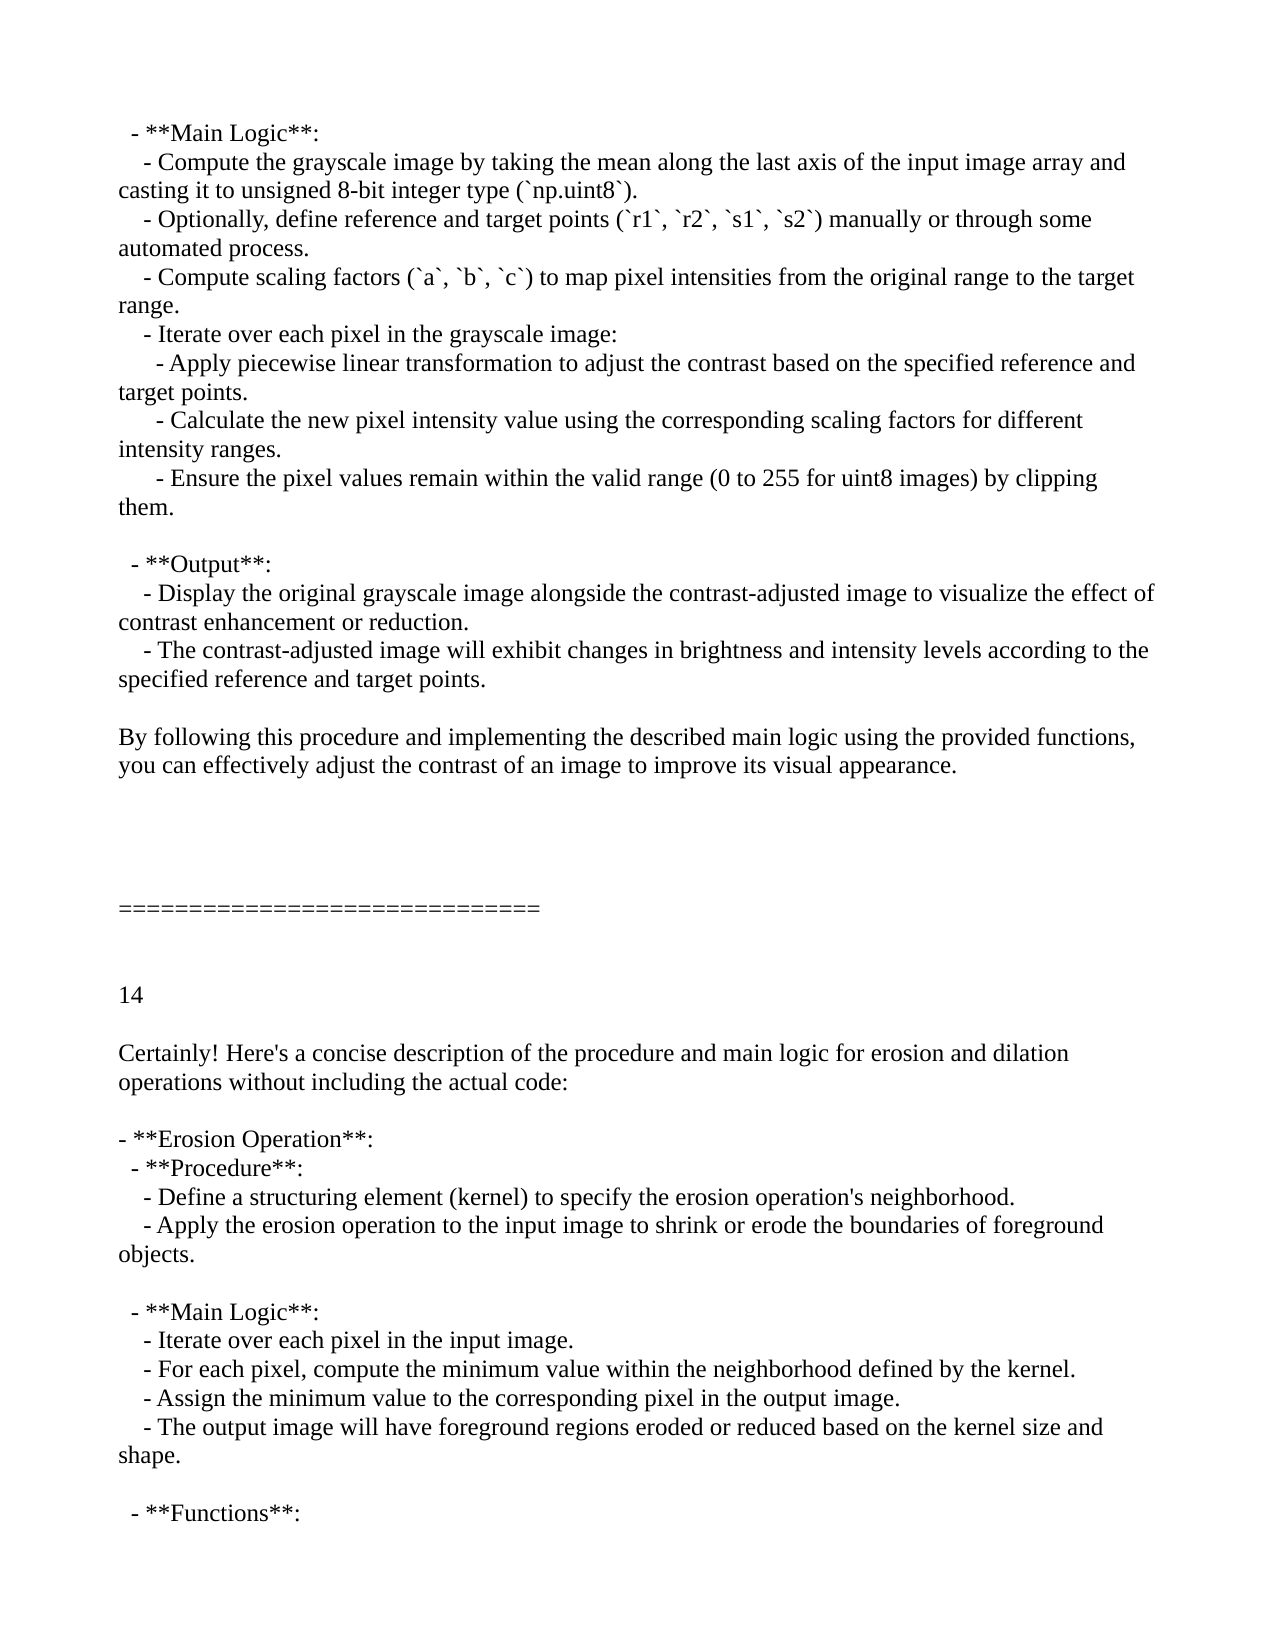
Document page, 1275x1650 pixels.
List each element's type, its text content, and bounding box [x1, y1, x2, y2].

text - **Main Logic**: [118, 118, 1157, 147]
text - Assign the minimum value to the corresponding pixel in the output image. [118, 1383, 1157, 1412]
text - Display the original grayscale image alongside the contrast-adjusted image to visualize the effect of contrast enhancement or reduction. [118, 578, 1157, 636]
text - Apply the erosion operation to the input image to shrink or erode the boundaries of foreground objects. [118, 1211, 1157, 1268]
text - **Erosion Operation**: [118, 1124, 1157, 1153]
text - Optionally, define reference and target points (`r1`, `r2`, `s1`, `s2`) manually or through some automated process. [118, 204, 1157, 262]
text - Define a structuring element (kernel) to specify the erosion operation's neighborhood. [118, 1182, 1157, 1211]
text By following this procedure and implementing the described main logic using the provided functions, you can effectively adjust the contrast of an image to improve its visual appearance. [118, 722, 1157, 779]
text ============================== [118, 894, 1157, 923]
text - Iterate over each pixel in the input image. [118, 1326, 1157, 1354]
text - **Output**: [118, 549, 1157, 578]
text Certainly! Here's a concise description of the procedure and main logic for erosion and dilation operations without including the actual code: [118, 1038, 1157, 1096]
text - Ensure the pixel values remain within the valid range (0 to 255 for uint8 images) by clipping them. [118, 463, 1157, 521]
text - **Functions**: [118, 1498, 1157, 1527]
text 14 [118, 981, 1157, 1009]
text - Compute the grayscale image by taking the mean along the last axis of the input image array and casting it to unsigned 8-bit integer type (`np.uint8`). [118, 147, 1157, 204]
text - Compute scaling factors (`a`, `b`, `c`) to map pixel intensities from the original range to the target range. [118, 262, 1157, 319]
text - Apply piecewise linear transformation to adjust the contrast based on the specified reference and target points. [118, 348, 1157, 406]
text - **Main Logic**: [118, 1297, 1157, 1326]
text - Calculate the new pixel intensity value using the corresponding scaling factors for different intensity ranges. [118, 406, 1157, 463]
text - For each pixel, compute the minimum value within the neighborhood defined by the kernel. [118, 1354, 1157, 1383]
text - **Procedure**: [118, 1153, 1157, 1182]
text - Iterate over each pixel in the grayscale image: [118, 319, 1157, 348]
text - The output image will have foreground regions eroded or reduced based on the kernel size and shape. [118, 1412, 1157, 1469]
text - The contrast-adjusted image will exhibit changes in brightness and intensity levels according to the specified reference and target points. [118, 636, 1157, 693]
